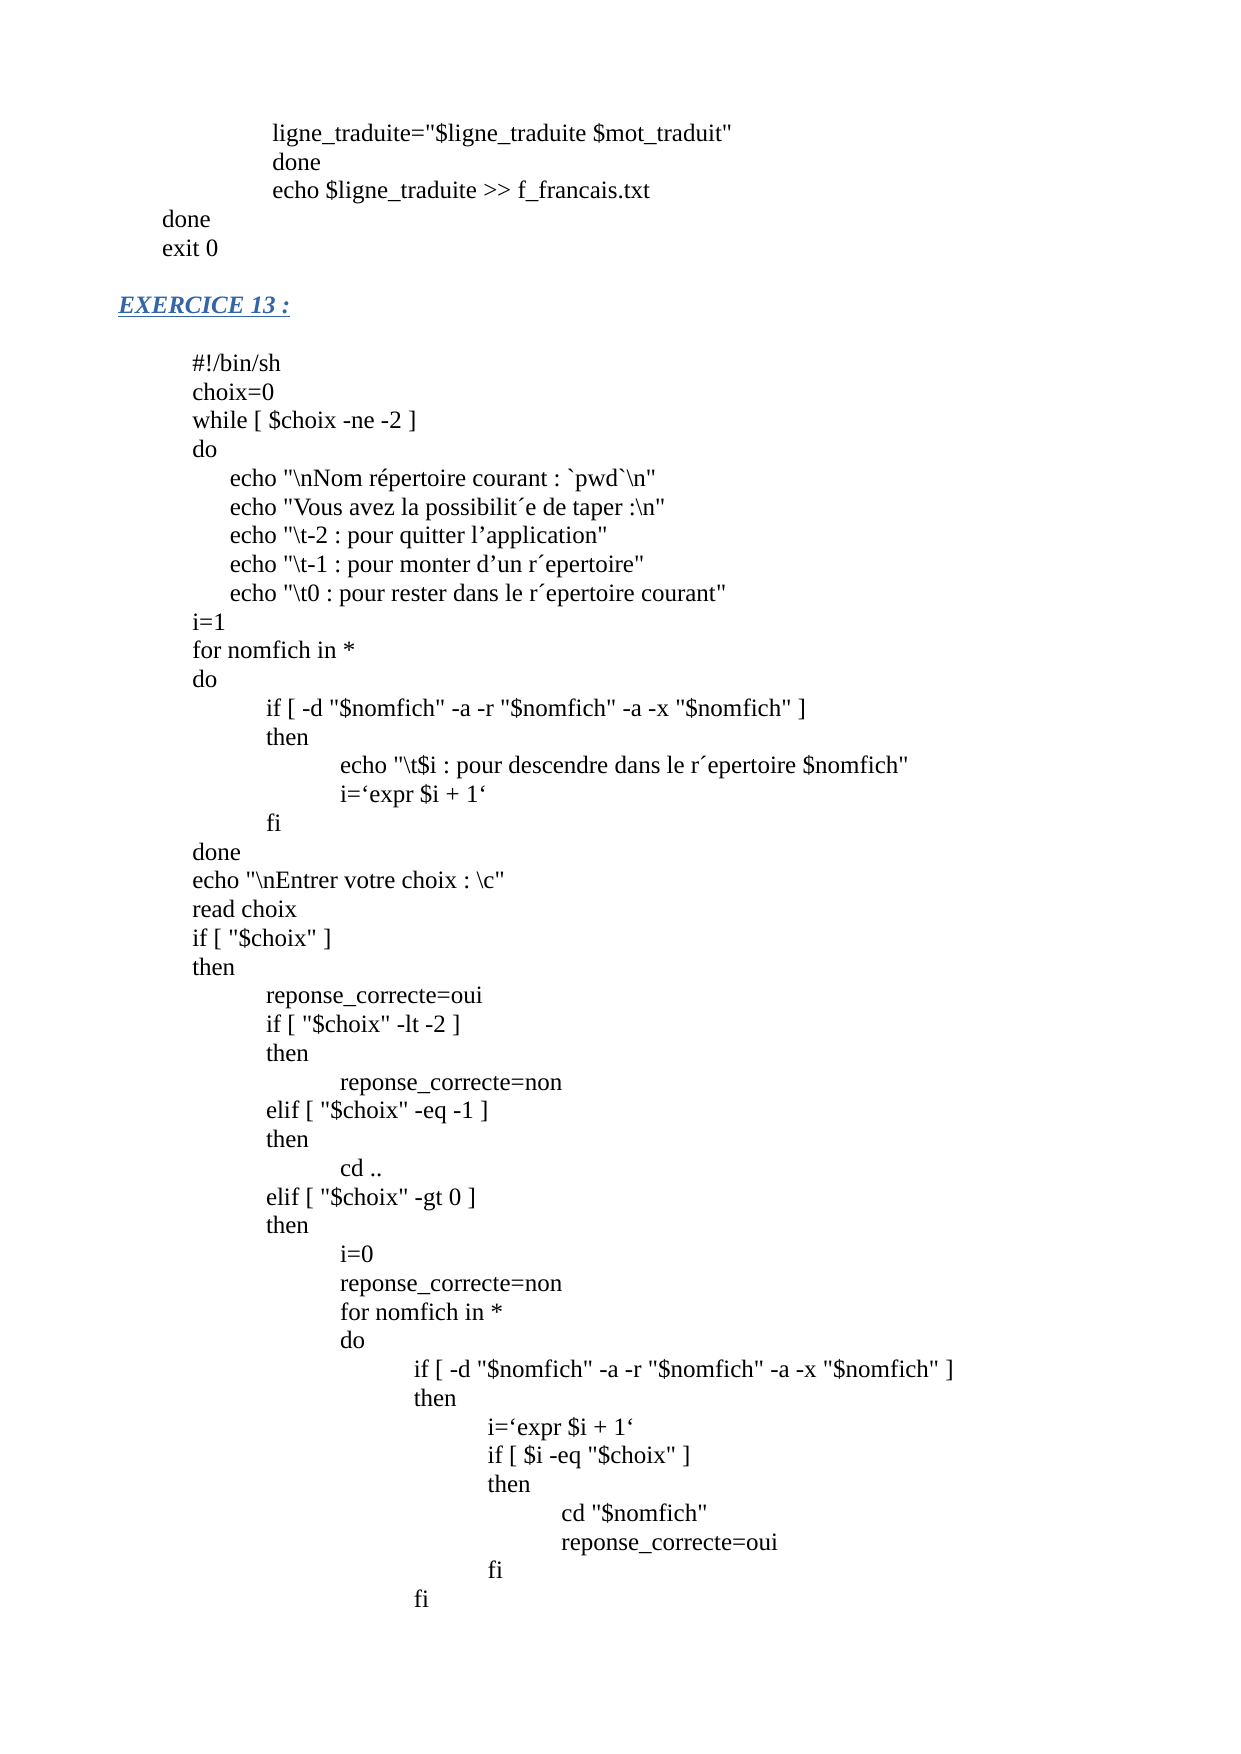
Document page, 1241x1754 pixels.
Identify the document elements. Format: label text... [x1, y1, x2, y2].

text then [118, 1038, 1122, 1067]
text i=‘expr $i + 1‘ [118, 1412, 1122, 1441]
text ligne_traduite="$ligne_traduite $mot_traduit" [118, 118, 1122, 147]
text echo "\t$i : pour descendre dans le r´epertoire $nomfich" [118, 751, 1122, 779]
text then [118, 952, 1122, 981]
text fi [118, 808, 1122, 837]
text fi [118, 1556, 1122, 1584]
text reponse_correcte=non [118, 1067, 1122, 1096]
text echo "\t0 : pour rester dans le r´epertoire courant" [118, 578, 1122, 607]
text then [118, 1211, 1122, 1239]
text cd "$nomfich" [118, 1498, 1122, 1527]
text done [118, 147, 1122, 176]
text then [118, 1469, 1122, 1498]
text #!/bin/sh [118, 348, 1122, 377]
text if [ "$choix" ] [118, 923, 1122, 952]
text echo "\t-1 : pour monter d’un r´epertoire" [118, 549, 1122, 578]
text done [118, 837, 1122, 866]
text elif [ "$choix" -eq -1 ] [118, 1096, 1122, 1124]
text if [ $i -eq "$choix" ] [118, 1441, 1122, 1469]
text do [118, 664, 1122, 693]
text i=1 [118, 607, 1122, 636]
text reponse_correcte=oui [118, 981, 1122, 1009]
text do [118, 434, 1122, 463]
text reponse_correcte=non [118, 1268, 1122, 1297]
text for nomfich in * [118, 1297, 1122, 1326]
text if [ -d "$nomfich" -a -r "$nomfich" -a -x "$nomfich" ] [118, 1354, 1122, 1383]
text if [ -d "$nomfich" -a -r "$nomfich" -a -x "$nomfich" ] [118, 693, 1122, 722]
text i=0 [118, 1239, 1122, 1268]
text choix=0 [118, 377, 1122, 406]
text i=‘expr $i + 1‘ [118, 779, 1122, 808]
text if [ "$choix" -lt -2 ] [118, 1009, 1122, 1038]
text done [118, 204, 1122, 233]
text then [118, 1124, 1122, 1153]
text echo "Vous avez la possibilit´e de taper :\n" [118, 492, 1122, 521]
text while [ $choix -ne -2 ] [118, 406, 1122, 434]
text read choix [118, 894, 1122, 923]
text echo "\nNom répertoire courant : `pwd`\n" [118, 463, 1122, 492]
text echo $ligne_traduite >> f_francais.txt [118, 176, 1122, 204]
text exit 0 [118, 233, 1122, 262]
text echo "\nEntrer votre choix : \c" [118, 866, 1122, 894]
text fi [118, 1584, 1122, 1613]
text then [118, 1383, 1122, 1412]
text then [118, 722, 1122, 751]
text elif [ "$choix" -gt 0 ] [118, 1182, 1122, 1211]
text echo "\t-2 : pour quitter l’application" [118, 521, 1122, 549]
text EXERCICE 13 : [118, 291, 1122, 319]
text do [118, 1326, 1122, 1354]
text cd .. [118, 1153, 1122, 1182]
text reponse_correcte=oui [118, 1527, 1122, 1556]
text for nomfich in * [118, 636, 1122, 664]
